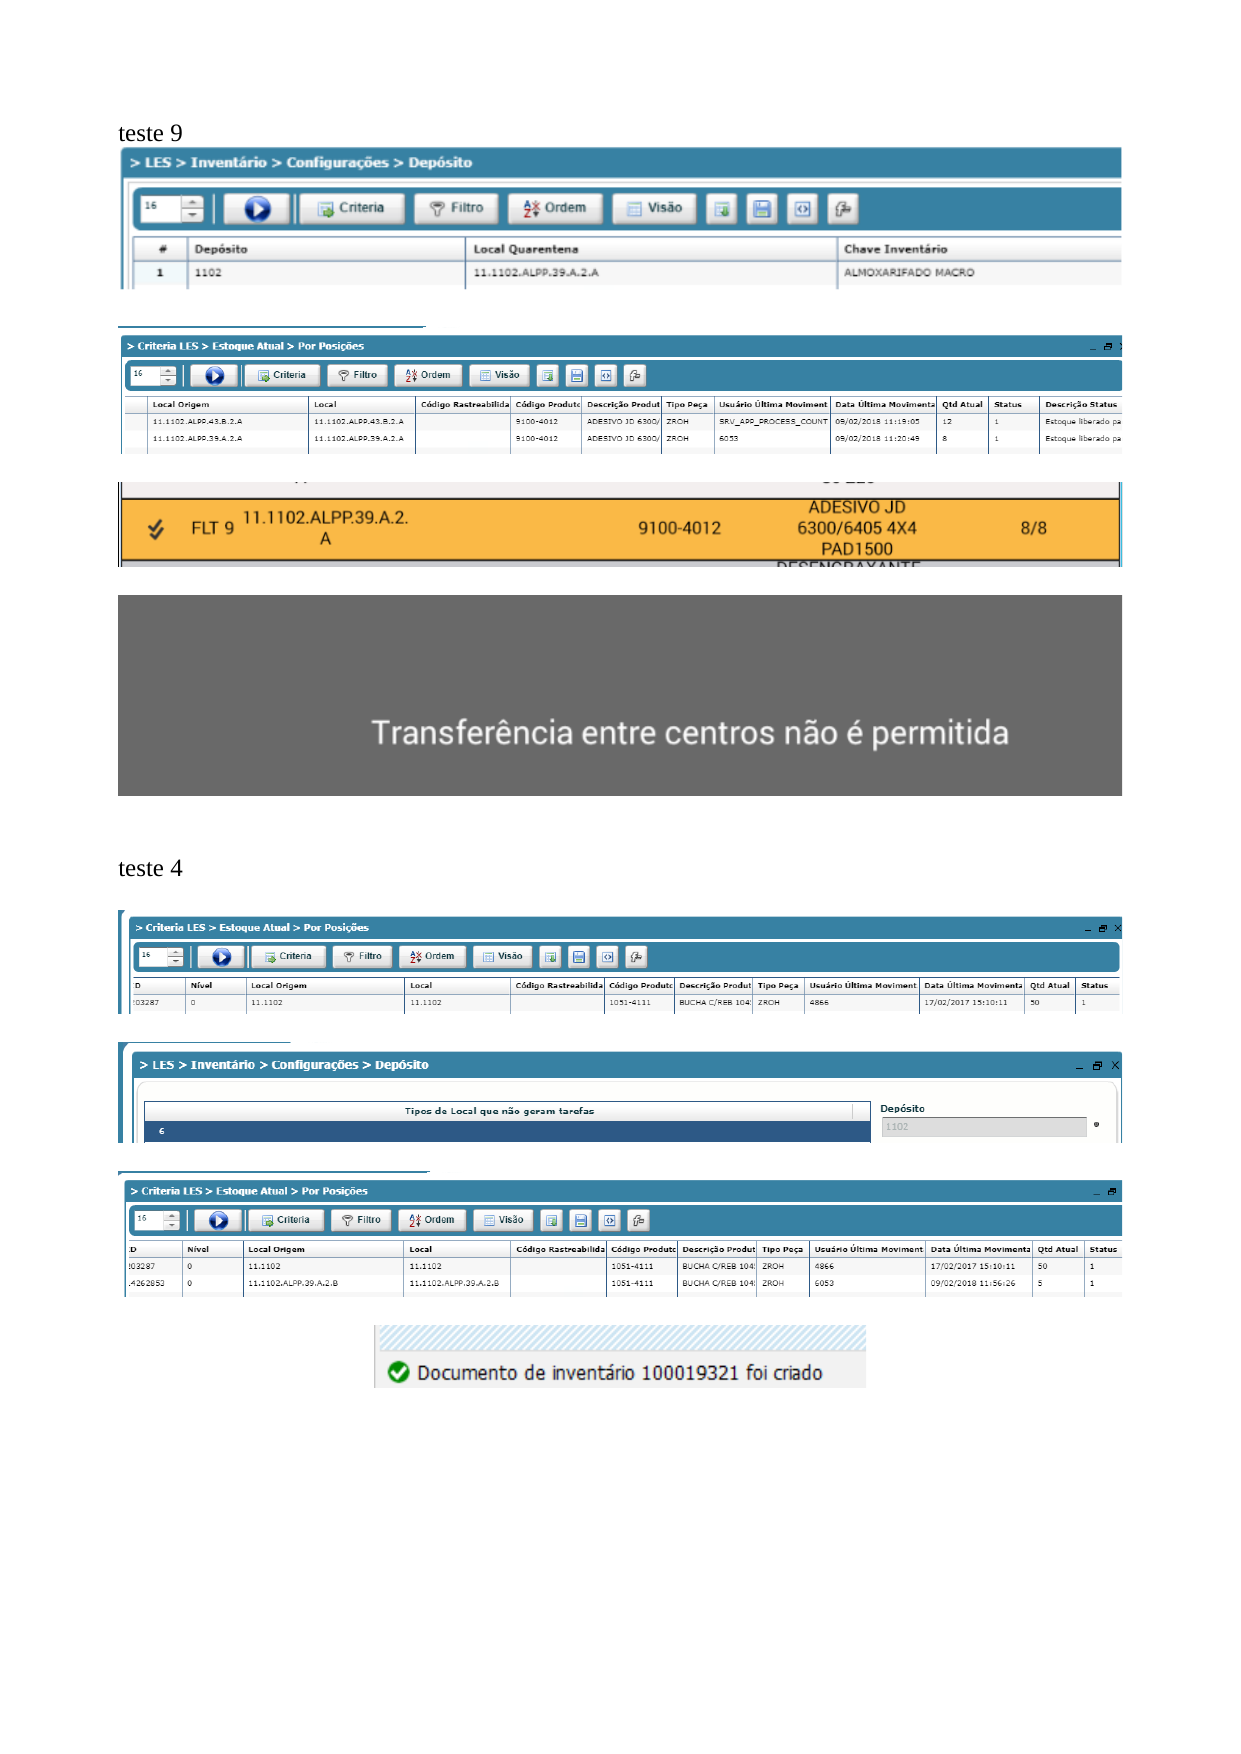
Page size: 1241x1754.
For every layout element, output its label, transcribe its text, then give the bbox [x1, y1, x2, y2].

picture [118, 1171, 1123, 1297]
picture [118, 910, 1123, 1014]
picture [118, 482, 1123, 567]
picture [118, 326, 1123, 454]
picture [374, 1325, 867, 1388]
picture [118, 1042, 1123, 1143]
picture [118, 146, 1123, 298]
text teste 9 [118, 118, 1122, 146]
picture [118, 595, 1123, 796]
text teste 4 [118, 853, 1122, 882]
